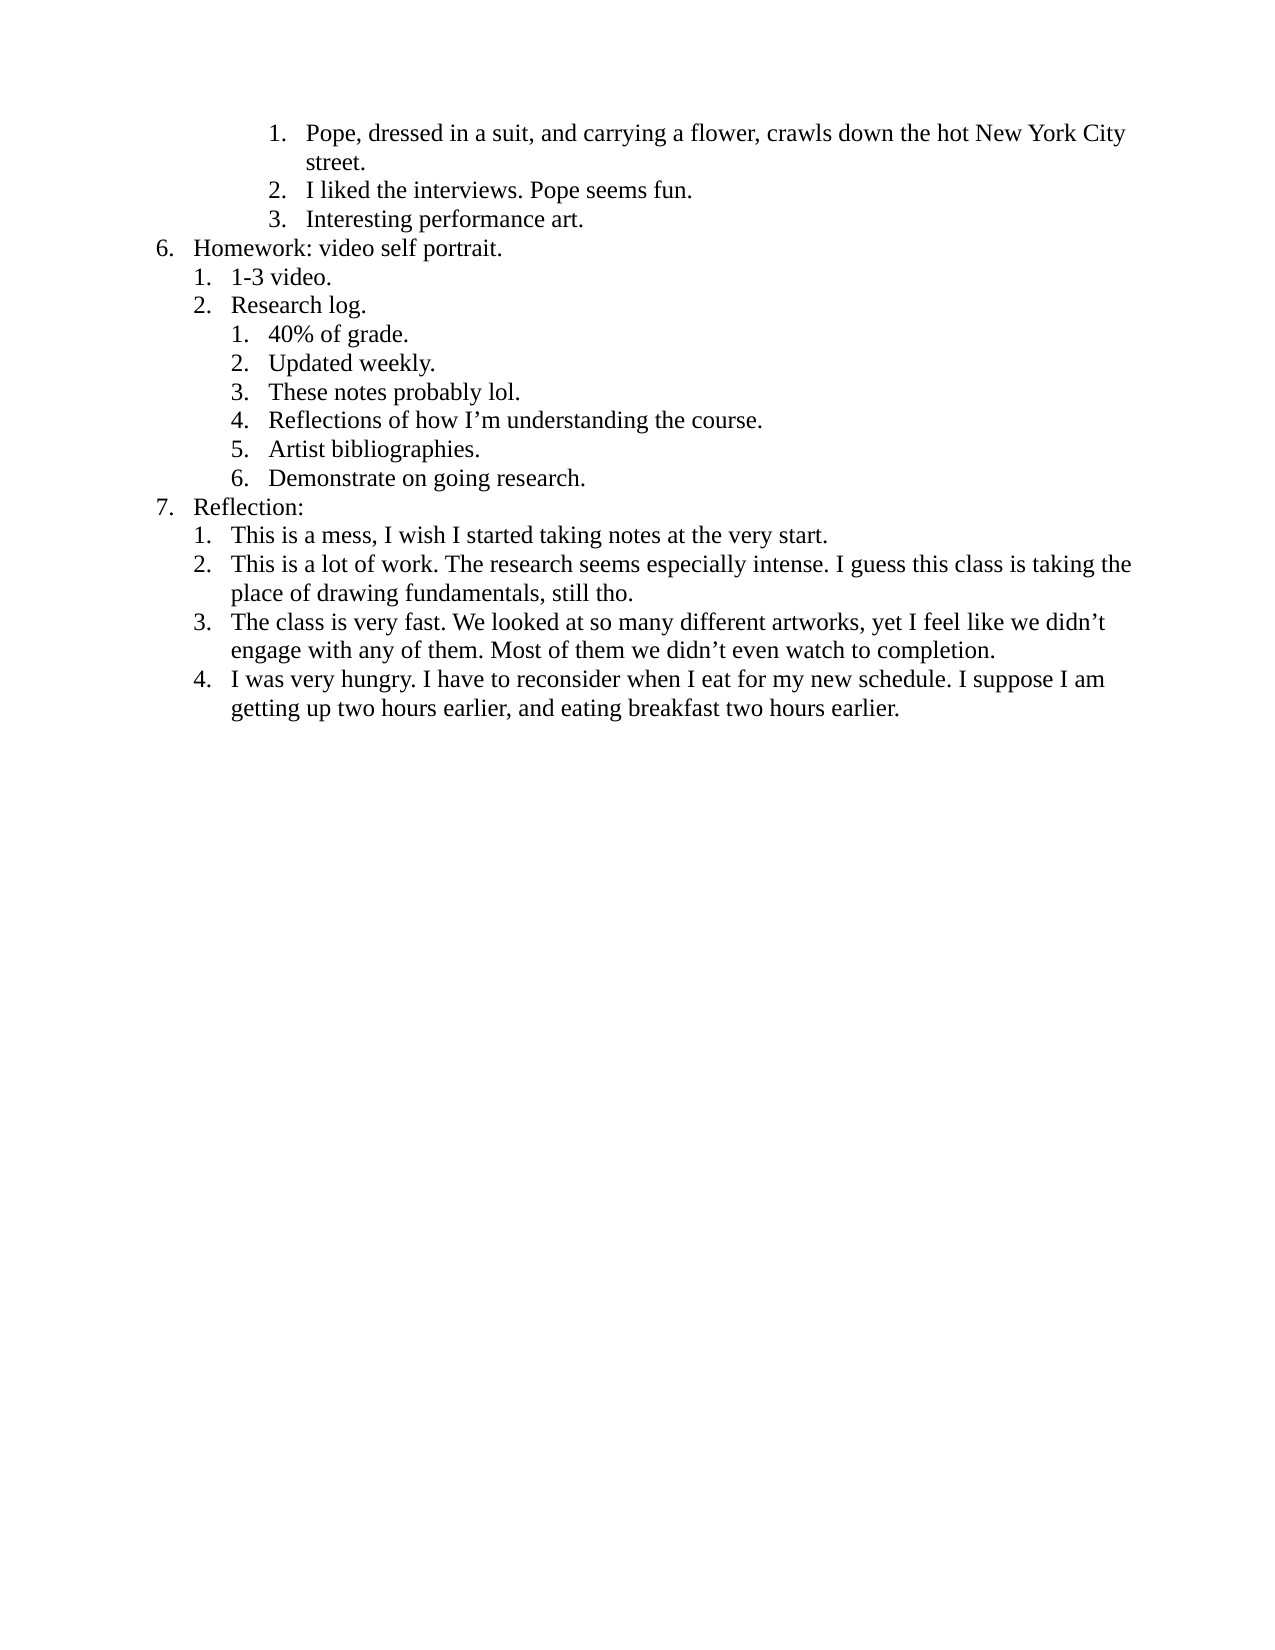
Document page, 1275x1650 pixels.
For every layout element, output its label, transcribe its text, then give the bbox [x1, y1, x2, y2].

list The class is very fast. We looked at so many different artworks, yet I feel like we didn’t engage with any of them. Most of them we didn’t even watch to completion. [193, 607, 1157, 664]
list These notes probably lol. [231, 377, 1157, 406]
list Updated weekly. [231, 348, 1157, 377]
list 40% of grade. [231, 319, 1157, 348]
list Artist bibliographies. [231, 434, 1157, 463]
list I was very hungry. I have to reconsider when I eat for my new schedule. I suppose I am getting up two hours earlier, and eating breakfast two hours earlier. [193, 664, 1157, 722]
list 1-3 video. [193, 262, 1157, 291]
list Demonstrate on going research. [231, 463, 1157, 492]
list Homework: video self portrait. [156, 233, 1157, 262]
list Reflection: [156, 492, 1157, 521]
list Reflections of how I’m understanding the course. [231, 406, 1157, 434]
list Interesting performance art. [268, 204, 1157, 233]
list I liked the interviews. Pope seems fun. [268, 176, 1157, 204]
list This is a lot of work. The research seems especially intense. I guess this class is taking the place of drawing fundamentals, still tho. [193, 549, 1157, 607]
list Research log. [193, 291, 1157, 319]
list This is a mess, I wish I started taking notes at the very start. [193, 521, 1157, 549]
list Pope, dressed in a suit, and carrying a flower, crawls down the hot New York City street. [268, 118, 1157, 176]
